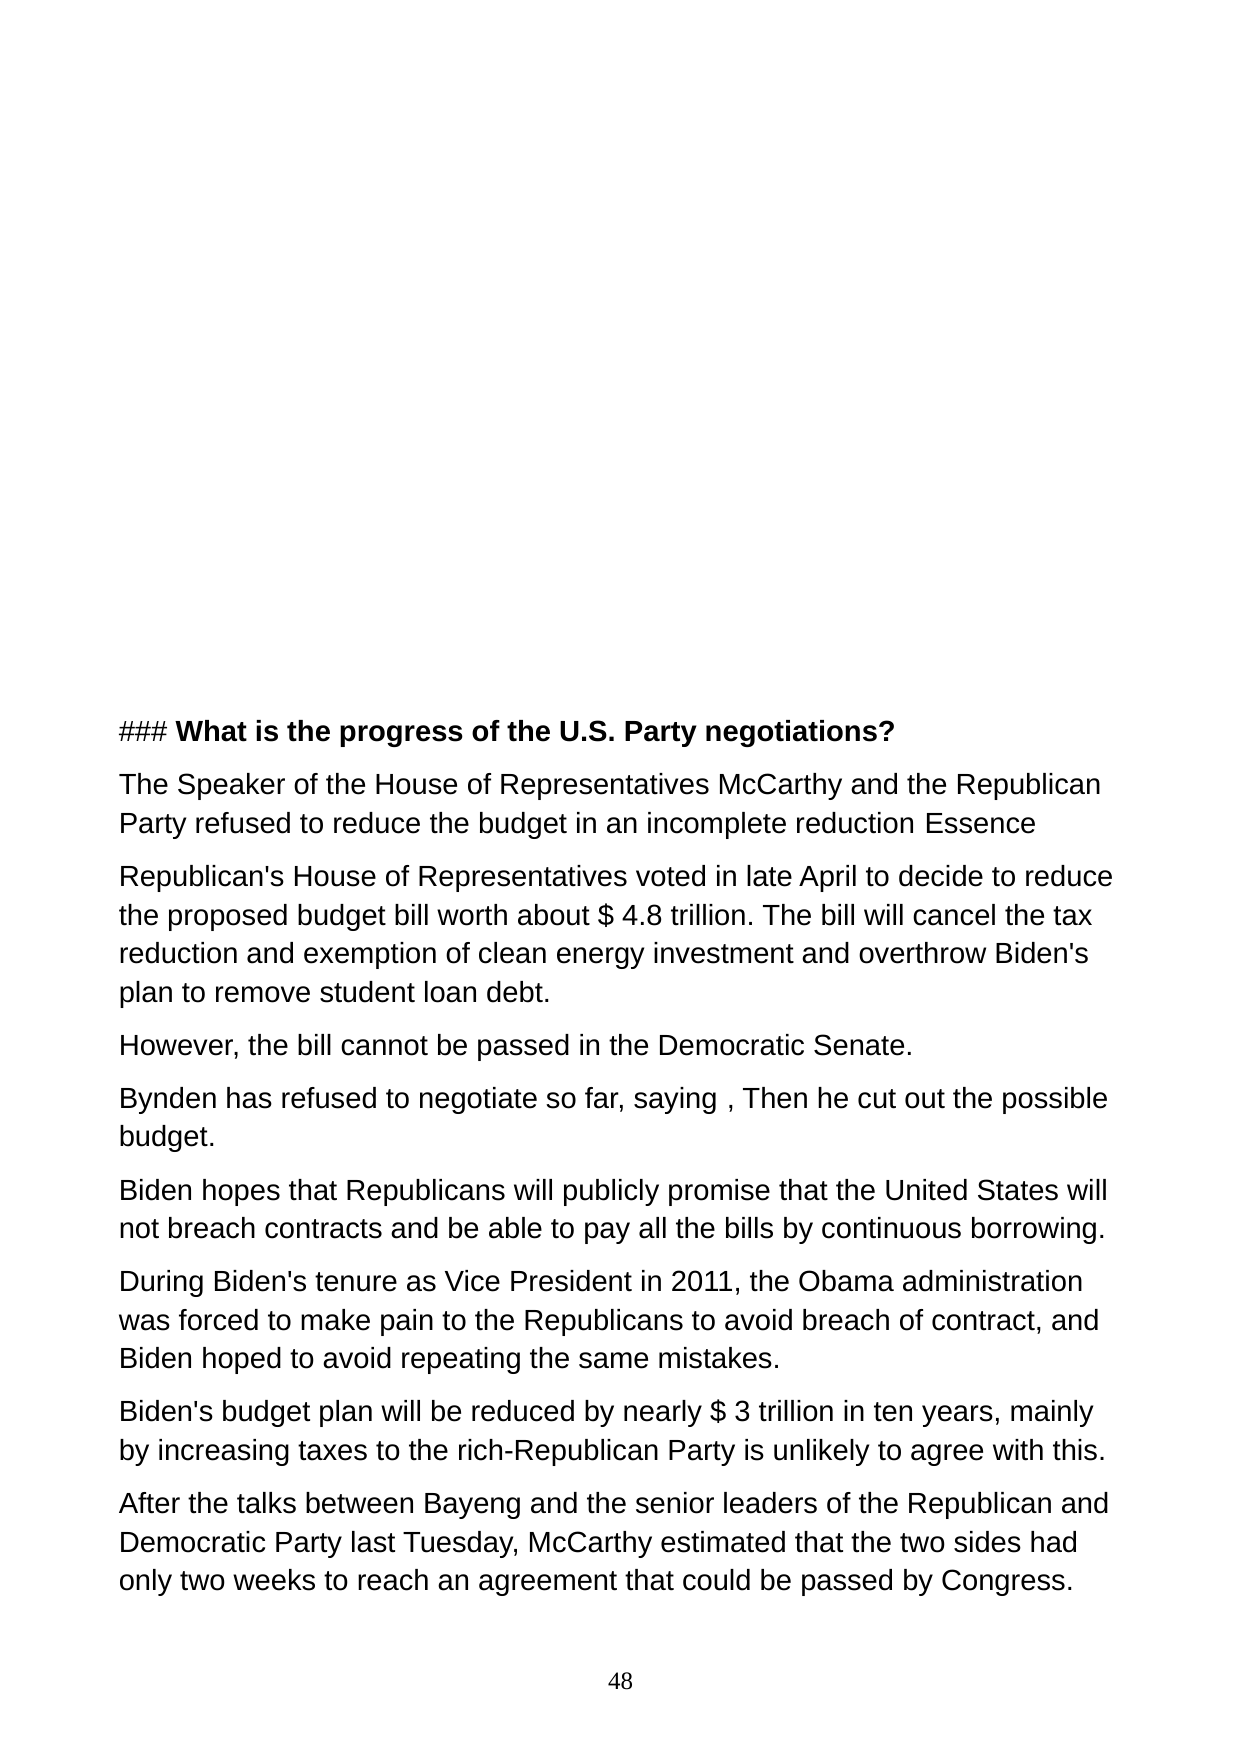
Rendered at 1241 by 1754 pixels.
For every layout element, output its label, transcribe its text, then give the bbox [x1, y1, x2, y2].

text Republican's House of Representatives voted in late April to decide to reduce the proposed budget bill worth about $ 4.8 trillion. The bill will cancel the tax reduction and exemption of clean energy investment and overthrow Biden's plan to remove student loan debt. [118, 859, 1122, 1008]
text The Speaker of the House of Representatives McCarthy and the Republican Party refused to reduce the budget in an incomplete reduction Essence [118, 767, 1122, 839]
text ### What is the progress of the U.S. Party negotiations? [118, 118, 1122, 748]
text Biden hopes that Republicans will publicly promise that the United States will not breach contracts and be able to pay all the bills by continuous borrowing. [118, 1172, 1122, 1244]
text However, the bill cannot be passed in the Democratic Senate. [118, 1028, 1122, 1061]
text After the talks between Bayeng and the senior leaders of the Republican and Democratic Party last Tuesday, McCarthy estimated that the two sides had only two weeks to reach an agreement that could be passed by Congress. [118, 1486, 1122, 1597]
text Bynden has refused to negotiate so far, saying , Then he cut out the possible budget. [118, 1081, 1122, 1153]
text Biden's budget plan will be reduced by nearly $ 3 trillion in ten years, mainly by increasing taxes to the rich-Republican Party is unlikely to agree with this. [118, 1394, 1122, 1466]
text During Biden's tenure as Vice President in 2011, the Obama administration was forced to make pain to the Republicans to avoid breach of contract, and Biden hoped to avoid repeating the same mistakes. [118, 1264, 1122, 1375]
